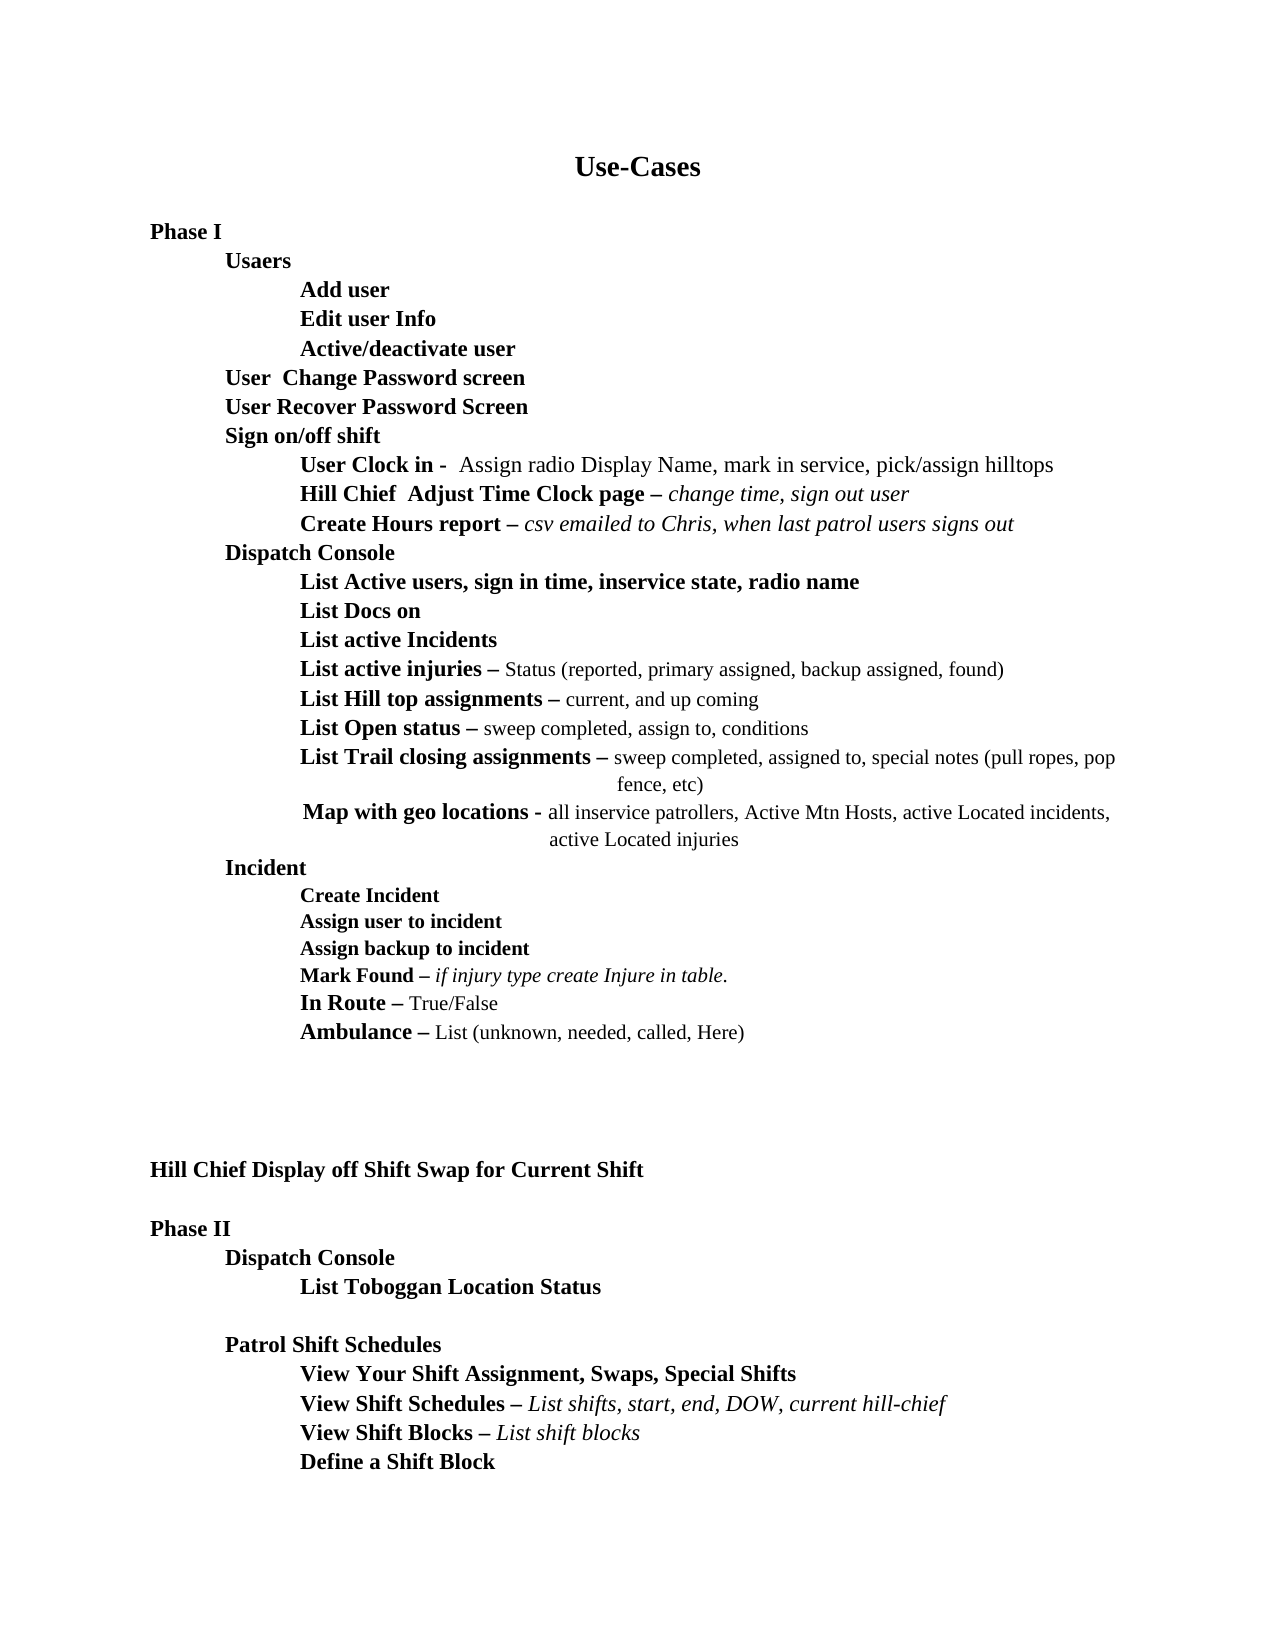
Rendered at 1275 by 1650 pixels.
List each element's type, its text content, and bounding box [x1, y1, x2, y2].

text List Toboggan Location Status [150, 1274, 1125, 1299]
text List active Incidents [225, 627, 1125, 653]
text List Hill top assignments – current, and up coming [225, 686, 1125, 711]
text Mark Found – if injury type create Injure in table. [225, 963, 1125, 987]
text Dispatch Console [225, 540, 1125, 565]
text List active injuries – Status (reported, primary assigned, backup assigned, found) [225, 656, 1125, 682]
text In Route – True/False [225, 990, 1125, 1016]
text Use-Cases [150, 150, 1125, 182]
text Ambulance – List (unknown, needed, called, Here) [225, 1019, 1125, 1045]
text Map with geo locations - all inservice patrollers, Active Mtn Hosts, active Located incidents, active Located injuries [303, 799, 1125, 851]
text List Trail closing assignments – sweep completed, assigned to, special notes (pull ropes, pop fence, etc) [300, 744, 1125, 796]
text Hill Chief Display off Shift Swap for Current Shift [150, 1157, 1125, 1183]
text Active/deactivate user [150, 336, 1125, 361]
text Sign on/off shift [225, 423, 1125, 448]
text Assign user to incident [225, 910, 1125, 933]
text Phase II [150, 1216, 1125, 1241]
text View Shift Blocks – List shift blocks [150, 1420, 1125, 1445]
text List Active users, sign in time, inservice state, radio name [225, 569, 1125, 594]
text List Docs on [225, 598, 1125, 623]
text Assign backup to incident [225, 937, 1125, 960]
text User Recover Password Screen [150, 394, 1125, 419]
text Usaers [150, 248, 1125, 273]
text Create Incident [225, 884, 1125, 907]
text Phase I [150, 219, 1125, 244]
text User Change Password screen [150, 365, 1125, 390]
text Hill Chief Adjust Time Clock page – change time, sign out user [225, 481, 1125, 507]
text Dispatch Console [150, 1245, 1125, 1270]
text Incident [225, 855, 1125, 880]
text View Your Shift Assignment, Swaps, Special Shifts [150, 1361, 1125, 1387]
text Patrol Shift Schedules [150, 1332, 1125, 1358]
text Add user [150, 277, 1125, 303]
text View Shift Schedules – List shifts, start, end, DOW, current hill-chief [150, 1391, 1125, 1416]
text User Clock in - Assign radio Display Name, mark in service, pick/assign hilltops [225, 452, 1125, 478]
text Define a Shift Block [150, 1449, 1125, 1474]
text Create Hours report – csv emailed to Chris, when last patrol users signs out [225, 511, 1125, 536]
text Edit user Info [150, 306, 1125, 332]
text List Open status – sweep completed, assign to, conditions [225, 715, 1125, 740]
